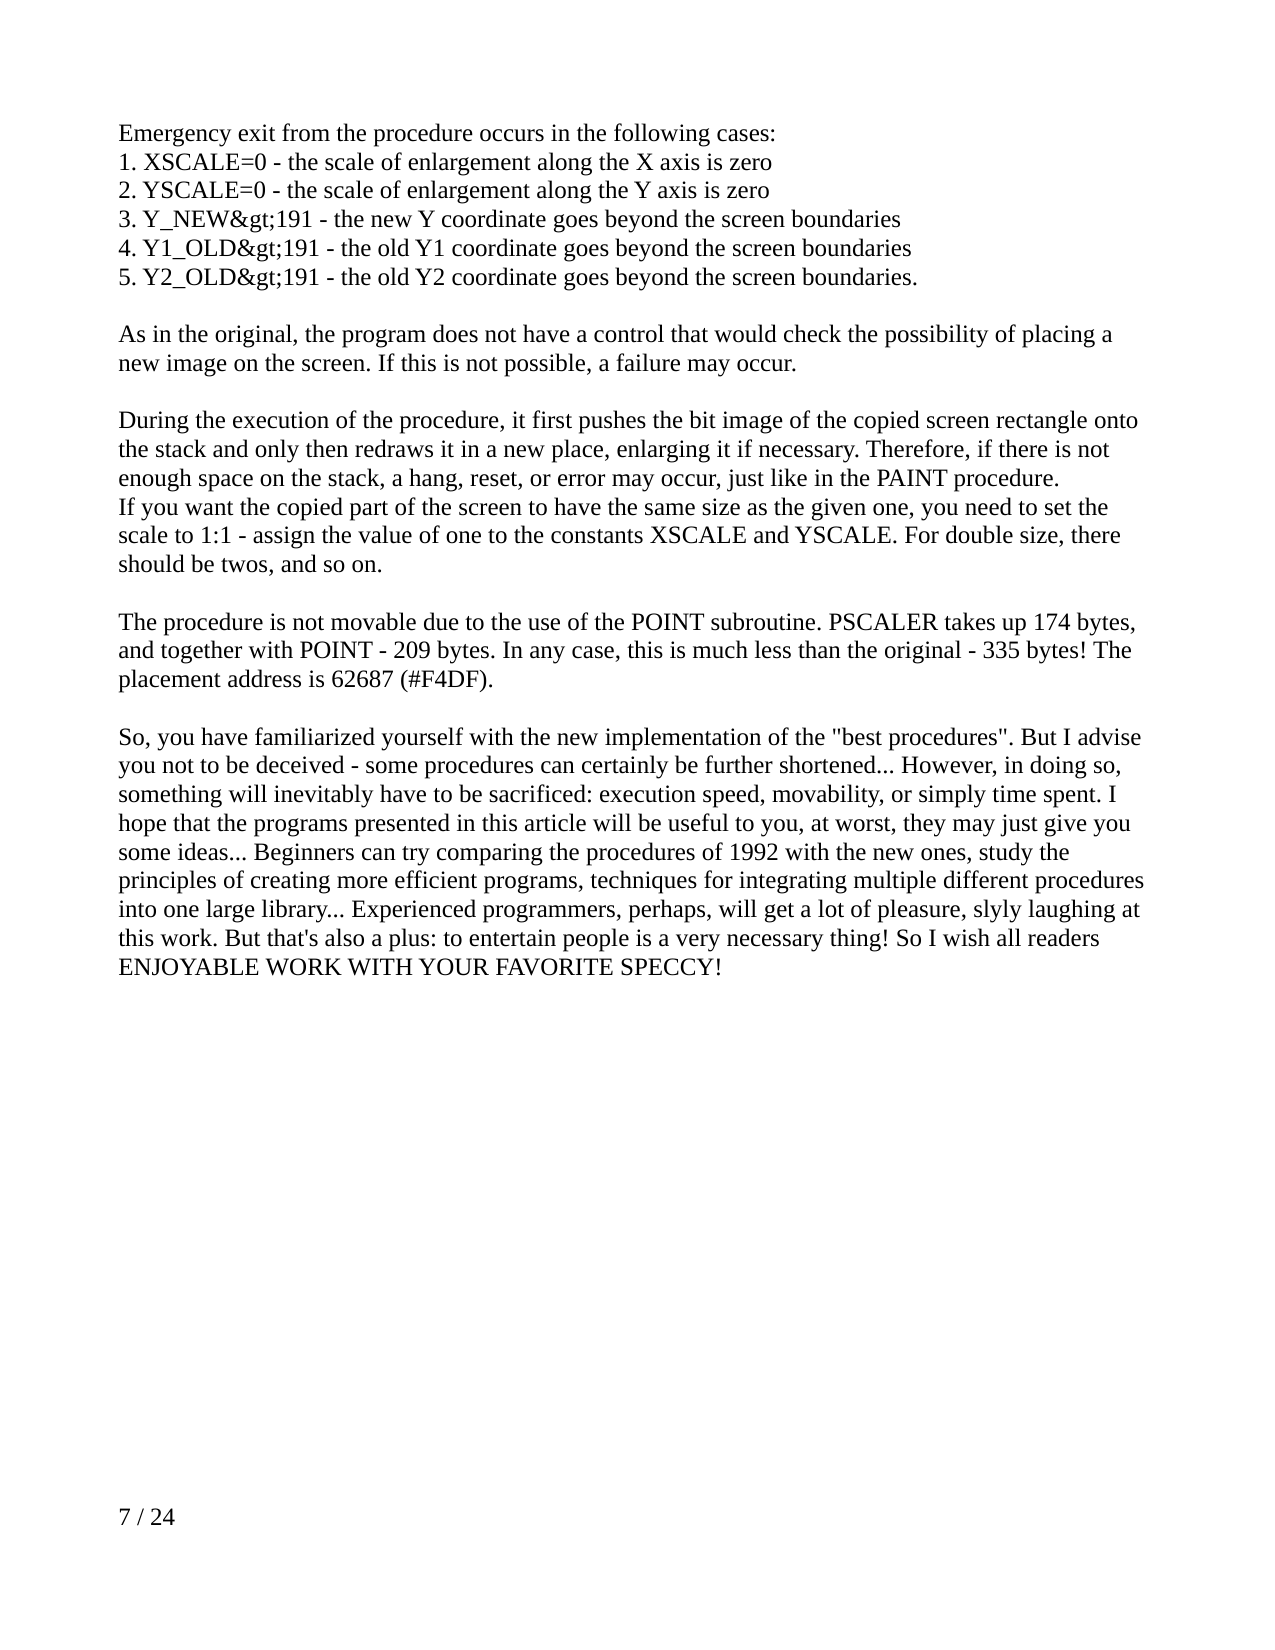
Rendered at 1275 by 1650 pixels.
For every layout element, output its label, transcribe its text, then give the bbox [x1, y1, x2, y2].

text 1. XSCALE=0 - the scale of enlargement along the X axis is zero [118, 147, 1157, 176]
text During the execution of the procedure, it first pushes the bit image of the copied screen rectangle onto the stack and only then redraws it in a new place, enlarging it if necessary. Therefore, if there is not enough space on the stack, a hang, reset, or error may occur, just like in the PAINT procedure. [118, 406, 1157, 492]
text 5. Y2_OLD&gt;191 - the old Y2 coordinate goes beyond the screen boundaries. [118, 262, 1157, 291]
text 4. Y1_OLD&gt;191 - the old Y1 coordinate goes beyond the screen boundaries [118, 233, 1157, 262]
text 3. Y_NEW&gt;191 - the new Y coordinate goes beyond the screen boundaries [118, 204, 1157, 233]
text 2. YSCALE=0 - the scale of enlargement along the Y axis is zero [118, 176, 1157, 204]
text So, you have familiarized yourself with the new implementation of the "best procedures". But I advise you not to be deceived - some procedures can certainly be further shortened... However, in doing so, something will inevitably have to be sacrificed: execution speed, movability, or simply time spent. I hope that the programs presented in this article will be useful to you, at worst, they may just give you some ideas... Beginners can try comparing the procedures of 1992 with the new ones, study the principles of creating more efficient programs, techniques for integrating multiple different procedures into one large library... Experienced programmers, perhaps, will get a lot of pleasure, slyly laughing at this work. But that's also a plus: to entertain people is a very necessary thing! So I wish all readers ENJOYABLE WORK WITH YOUR FAVORITE SPECCY! [118, 722, 1157, 981]
text If you want the copied part of the screen to have the same size as the given one, you need to set the scale to 1:1 - assign the value of one to the constants XSCALE and YSCALE. For double size, there should be twos, and so on. [118, 492, 1157, 578]
text Emergency exit from the procedure occurs in the following cases: [118, 118, 1157, 147]
text The procedure is not movable due to the use of the POINT subroutine. PSCALER takes up 174 bytes, and together with POINT - 209 bytes. In any case, this is much less than the original - 335 bytes! The placement address is 62687 (#F4DF). [118, 607, 1157, 693]
text As in the original, the program does not have a control that would check the possibility of placing a new image on the screen. If this is not possible, a failure may occur. [118, 319, 1157, 377]
